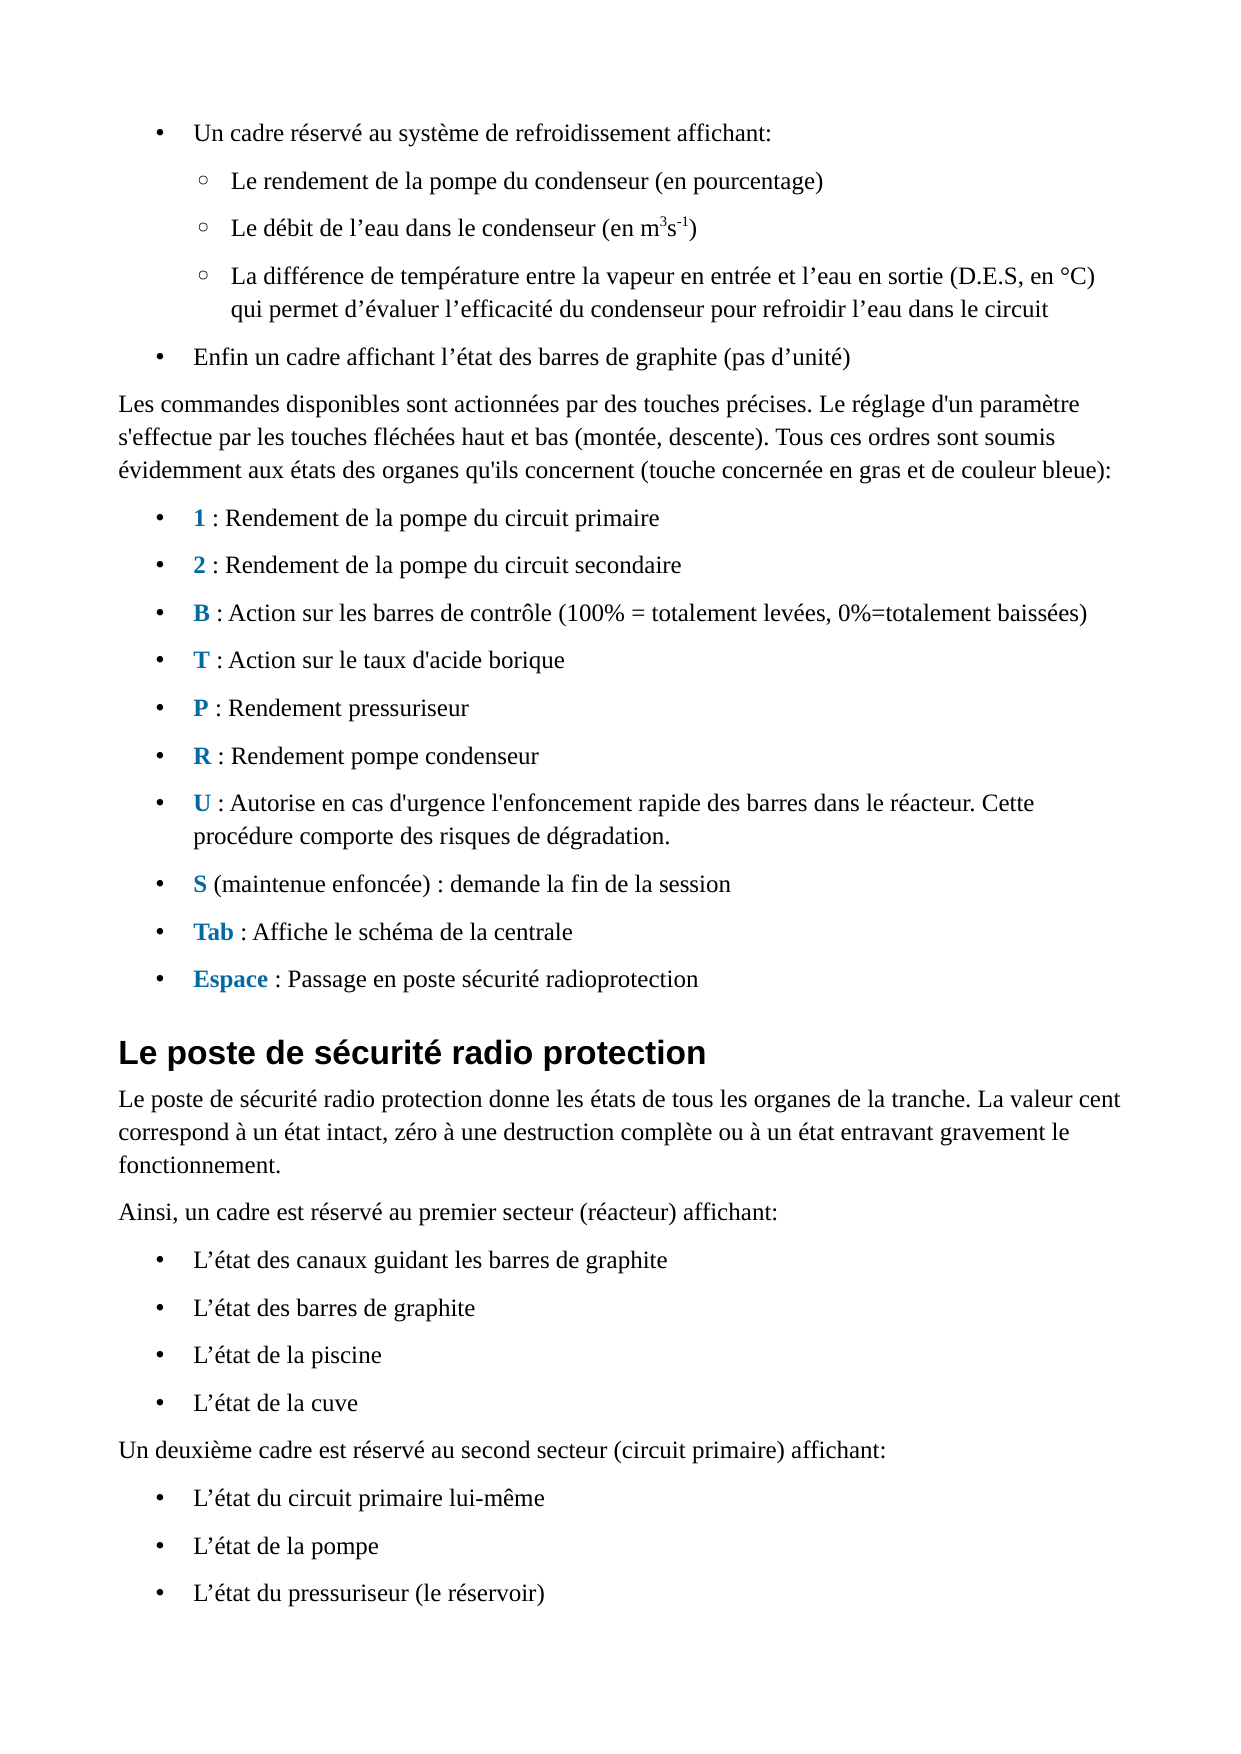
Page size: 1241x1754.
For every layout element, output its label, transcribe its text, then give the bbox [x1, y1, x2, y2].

list P : Rendement pressuriseur [156, 693, 1122, 722]
list L’état du pressuriseur (le réservoir) [156, 1578, 1122, 1607]
text Ainsi, un cadre est réservé au premier secteur (réacteur) affichant: [118, 1197, 1122, 1226]
list L’état des barres de graphite [156, 1293, 1122, 1321]
list L’état de la pompe [156, 1531, 1122, 1559]
list L’état de la cuve [156, 1388, 1122, 1417]
text Un deuxième cadre est réservé au second secteur (circuit primaire) affichant: [118, 1436, 1122, 1464]
list L’état des canaux guidant les barres de graphite [156, 1245, 1122, 1274]
list Tab : Affiche le schéma de la centrale [156, 917, 1122, 945]
list Le débit de l’eau dans le condenseur (en m3s-1) [193, 213, 1122, 242]
list U : Autorise en cas d'urgence l'enfoncement rapide des barres dans le réacteur. Cette procédure comporte des risques de dégradation. [156, 788, 1122, 850]
list Le rendement de la pompe du condenseur (en pourcentage) [193, 166, 1122, 194]
list 2 : Rendement de la pompe du circuit secondaire [156, 550, 1122, 579]
list 1 : Rendement de la pompe du circuit primaire [156, 503, 1122, 532]
text Les commandes disponibles sont actionnées par des touches précises. Le réglage d'un paramètre s'effectue par les touches fléchées haut et bas (montée, descente). Tous ces ordres sont soumis évidemment aux états des organes qu'ils concernent (touche concernée en gras et de couleur bleue): [118, 389, 1122, 484]
list Un cadre réservé au système de refroidissement affichant: [156, 118, 1122, 147]
list La différence de température entre la vapeur en entrée et l’eau en sortie (D.E.S, en °C) qui permet d’évaluer l’efficacité du condenseur pour refroidir l’eau dans le circuit [193, 261, 1122, 323]
list L’état de la piscine [156, 1340, 1122, 1369]
list R : Rendement pompe condenseur [156, 741, 1122, 769]
list L’état du circuit primaire lui-même [156, 1483, 1122, 1512]
list B : Action sur les barres de contrôle (100% = totalement levées, 0%=totalement baissées) [156, 598, 1122, 627]
list S (maintenue enfoncée) : demande la fin de la session [156, 869, 1122, 898]
list T : Action sur le taux d'acide borique [156, 646, 1122, 674]
subtitle Le poste de sécurité radio protection [118, 1033, 1122, 1071]
text Le poste de sécurité radio protection donne les états de tous les organes de la tranche. La valeur cent correspond à un état intact, zéro à une destruction complète ou à un état entravant gravement le fonctionnement. [118, 1084, 1122, 1179]
list Espace : Passage en poste sécurité radioprotection [156, 964, 1122, 993]
list Enfin un cadre affichant l’état des barres de graphite (pas d’unité) [156, 342, 1122, 370]
